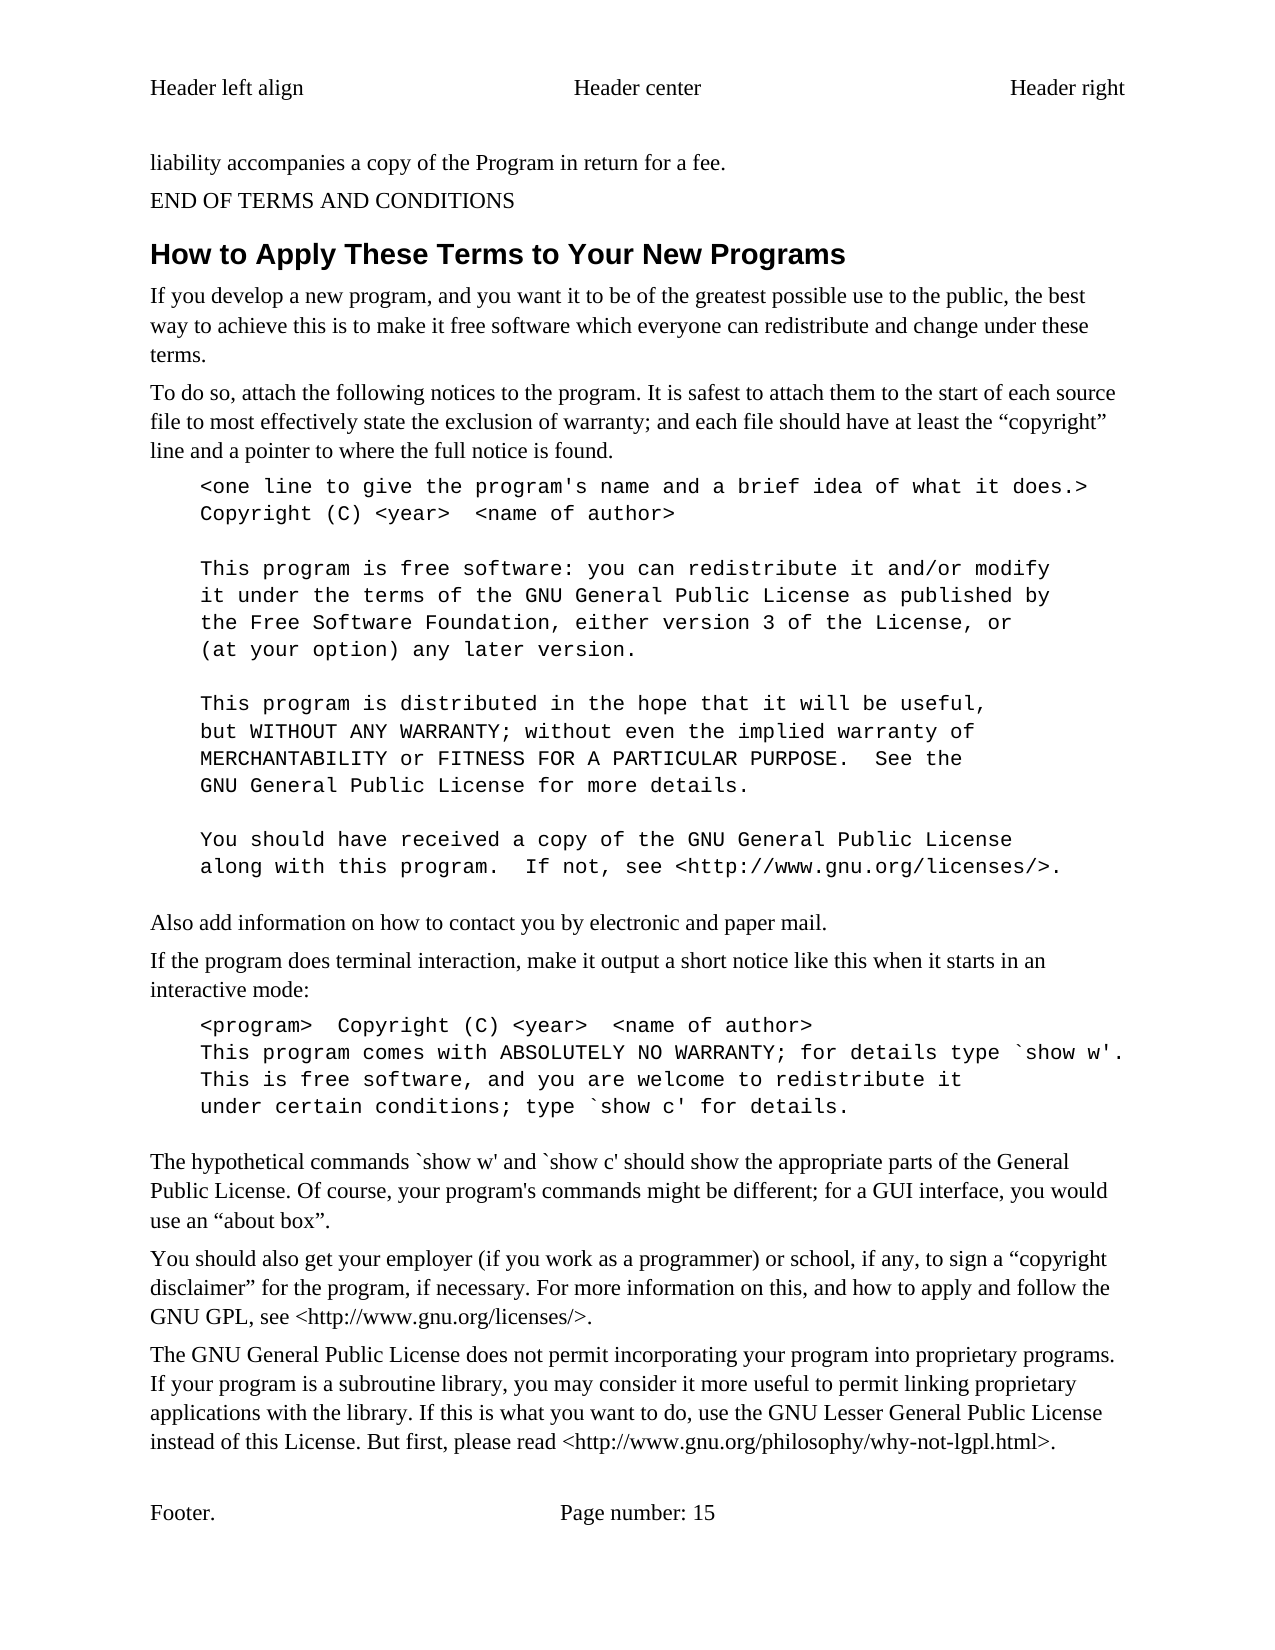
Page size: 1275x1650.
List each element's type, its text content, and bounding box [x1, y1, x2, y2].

text (at your option) any later version. [150, 639, 1125, 663]
text This is free software, and you are welcome to redistribute it [150, 1069, 1125, 1093]
text Also add information on how to contact you by electronic and paper mail. [150, 910, 1125, 935]
text You should also get your employer (if you work as a programmer) or school, if any, to sign a “copyright disclaimer” for the program, if necessary. For more information on this, and how to apply and follow the GNU GPL, see <http://www.gnu.org/licenses/>. [150, 1246, 1125, 1329]
text If you develop a new program, and you want it to be of the greatest possible use to the public, the best way to achieve this is to make it free software which everyone can redistribute and change under these terms. [150, 283, 1125, 367]
text <one line to give the program's name and a brief idea of what it does.> [150, 476, 1125, 499]
text the Free Software Foundation, either version 3 of the License, or [150, 612, 1125, 636]
text <program> Copyright (C) <year> <name of author> [150, 1015, 1125, 1038]
text The hypothetical commands `show w' and `show c' should show the appropriate parts of the General Public License. Of course, your program's commands might be different; for a GUI interface, you would use an “about box”. [150, 1149, 1125, 1233]
text This program comes with ABSOLUTELY NO WARRANTY; for details type `show w'. [150, 1042, 1125, 1066]
text Copyright (C) <year> <name of author> [150, 503, 1125, 527]
text along with this program. If not, see <http://www.gnu.org/licenses/>. [150, 857, 1125, 880]
text This program is free software: you can redistribute it and/or modify [150, 557, 1125, 581]
text This program is distributed in the hope that it will be useful, [150, 693, 1125, 717]
text The GNU General Public License does not permit incorporating your program into proprietary programs. If your program is a subroutine library, you may consider it more useful to permit linking proprietary applications with the library. If this is what you want to do, use the GNU Lesser General Public License instead of this License. But first, please read <http://www.gnu.org/philosophy/why-not-lgpl.html>. [150, 1342, 1125, 1455]
text END OF TERMS AND CONDITIONS [150, 188, 1125, 213]
text MERCHANTABILITY or FITNESS FOR A PARTICULAR PURPOSE. See the [150, 748, 1125, 771]
text You should have received a copy of the GNU General Public License [150, 829, 1125, 853]
text GNU General Public License for more details. [150, 775, 1125, 799]
text liability accompanies a copy of the Program in return for a fee. [150, 150, 1125, 175]
text To do so, attach the following notices to the program. It is safest to attach them to the start of each source file to most effectively state the exclusion of warranty; and each file should have at least the “copyright” line and a pointer to where the full notice is found. [150, 380, 1125, 463]
text it under the terms of the GNU General Public License as published by [150, 585, 1125, 608]
text If the program does terminal interaction, make it output a short notice like this when it starts in an interactive mode: [150, 948, 1125, 1002]
text but WITHOUT ANY WARRANTY; without even the implied warranty of [150, 721, 1125, 744]
text under certain conditions; type `show c' for details. [150, 1096, 1125, 1120]
subtitle How to Apply These Terms to Your New Programs [150, 238, 1125, 271]
